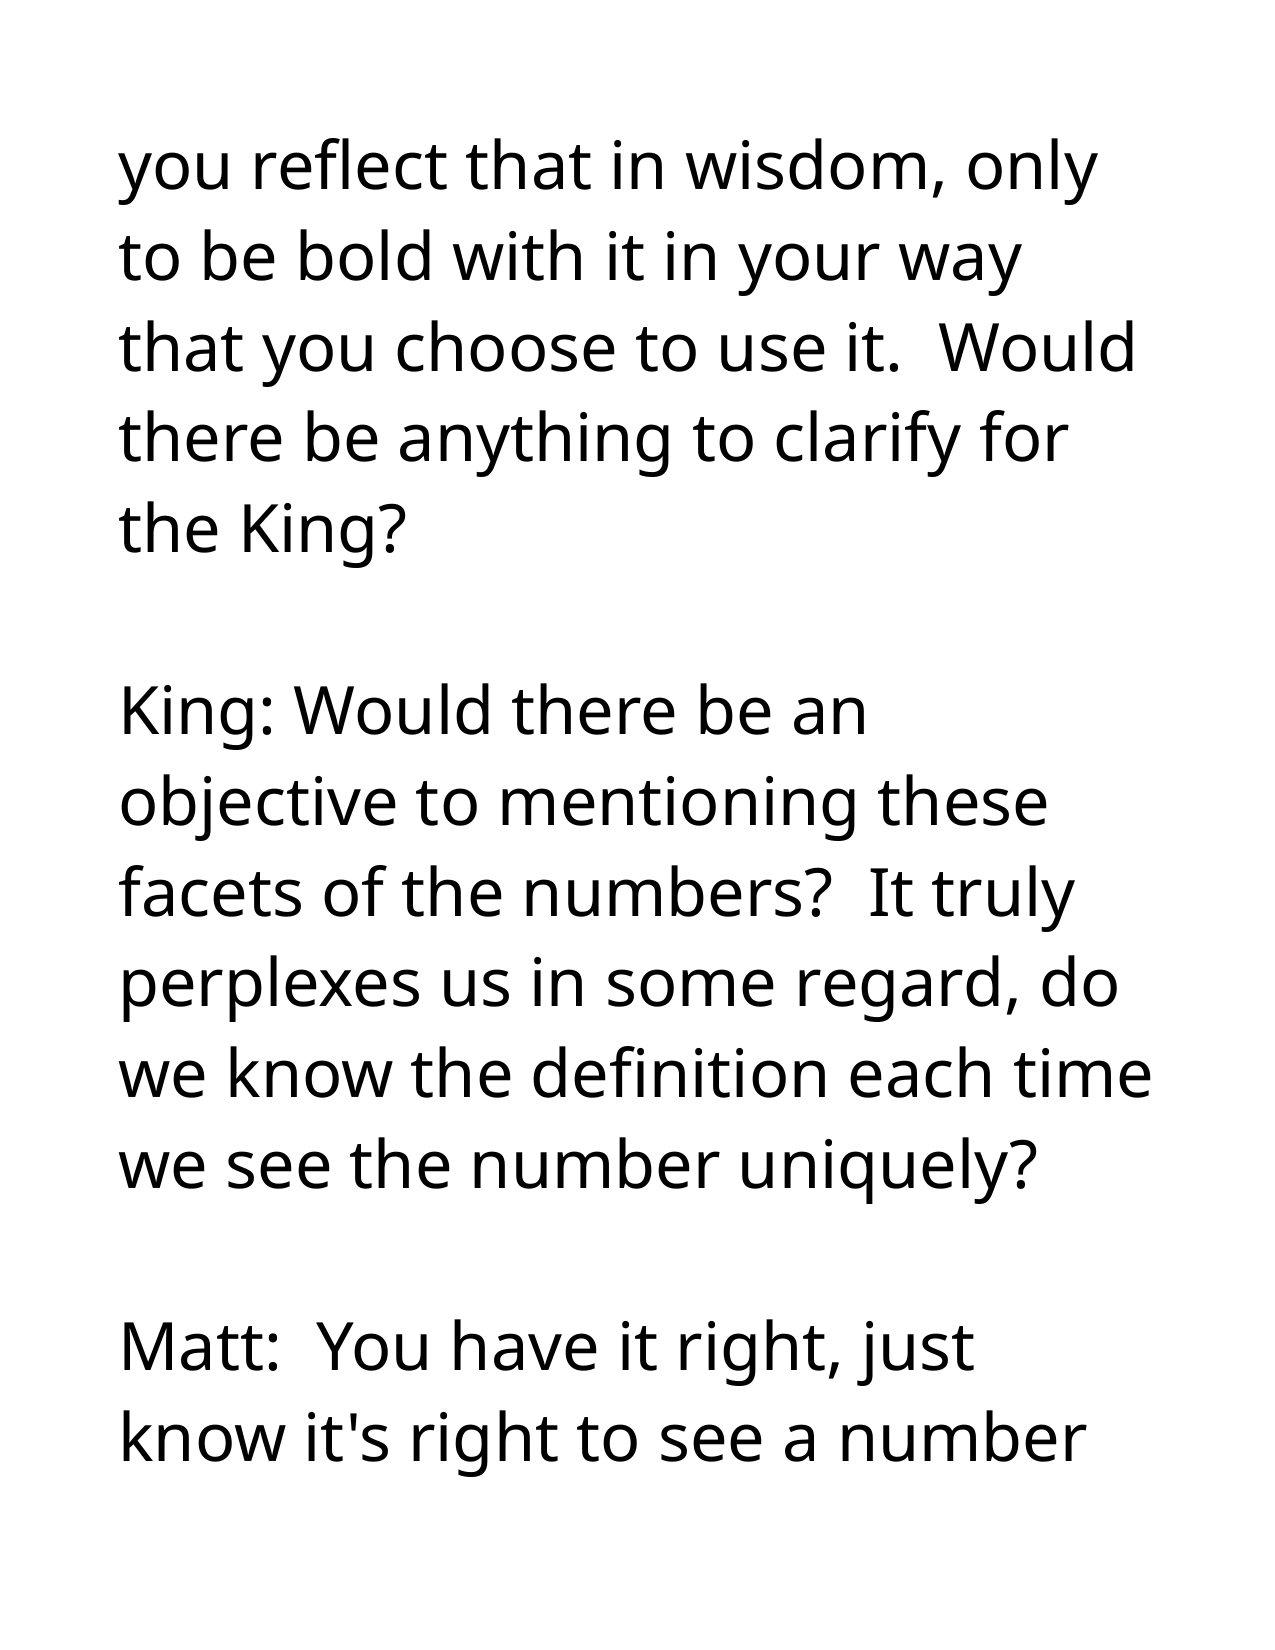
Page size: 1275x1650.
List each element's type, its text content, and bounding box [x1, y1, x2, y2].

text King: Would there be an objective to mentioning these facets of the numbers? It truly perplexes us in some regard, do we know the definition each time we see the number uniquely? [118, 663, 1157, 1208]
text Matt: You have it right, just know it's right to see a number [118, 1299, 1157, 1481]
text you reflect that in wisdom, only to be bold with it in your way that you choose to use it. Would there be anything to clarify for the King? [118, 118, 1157, 572]
